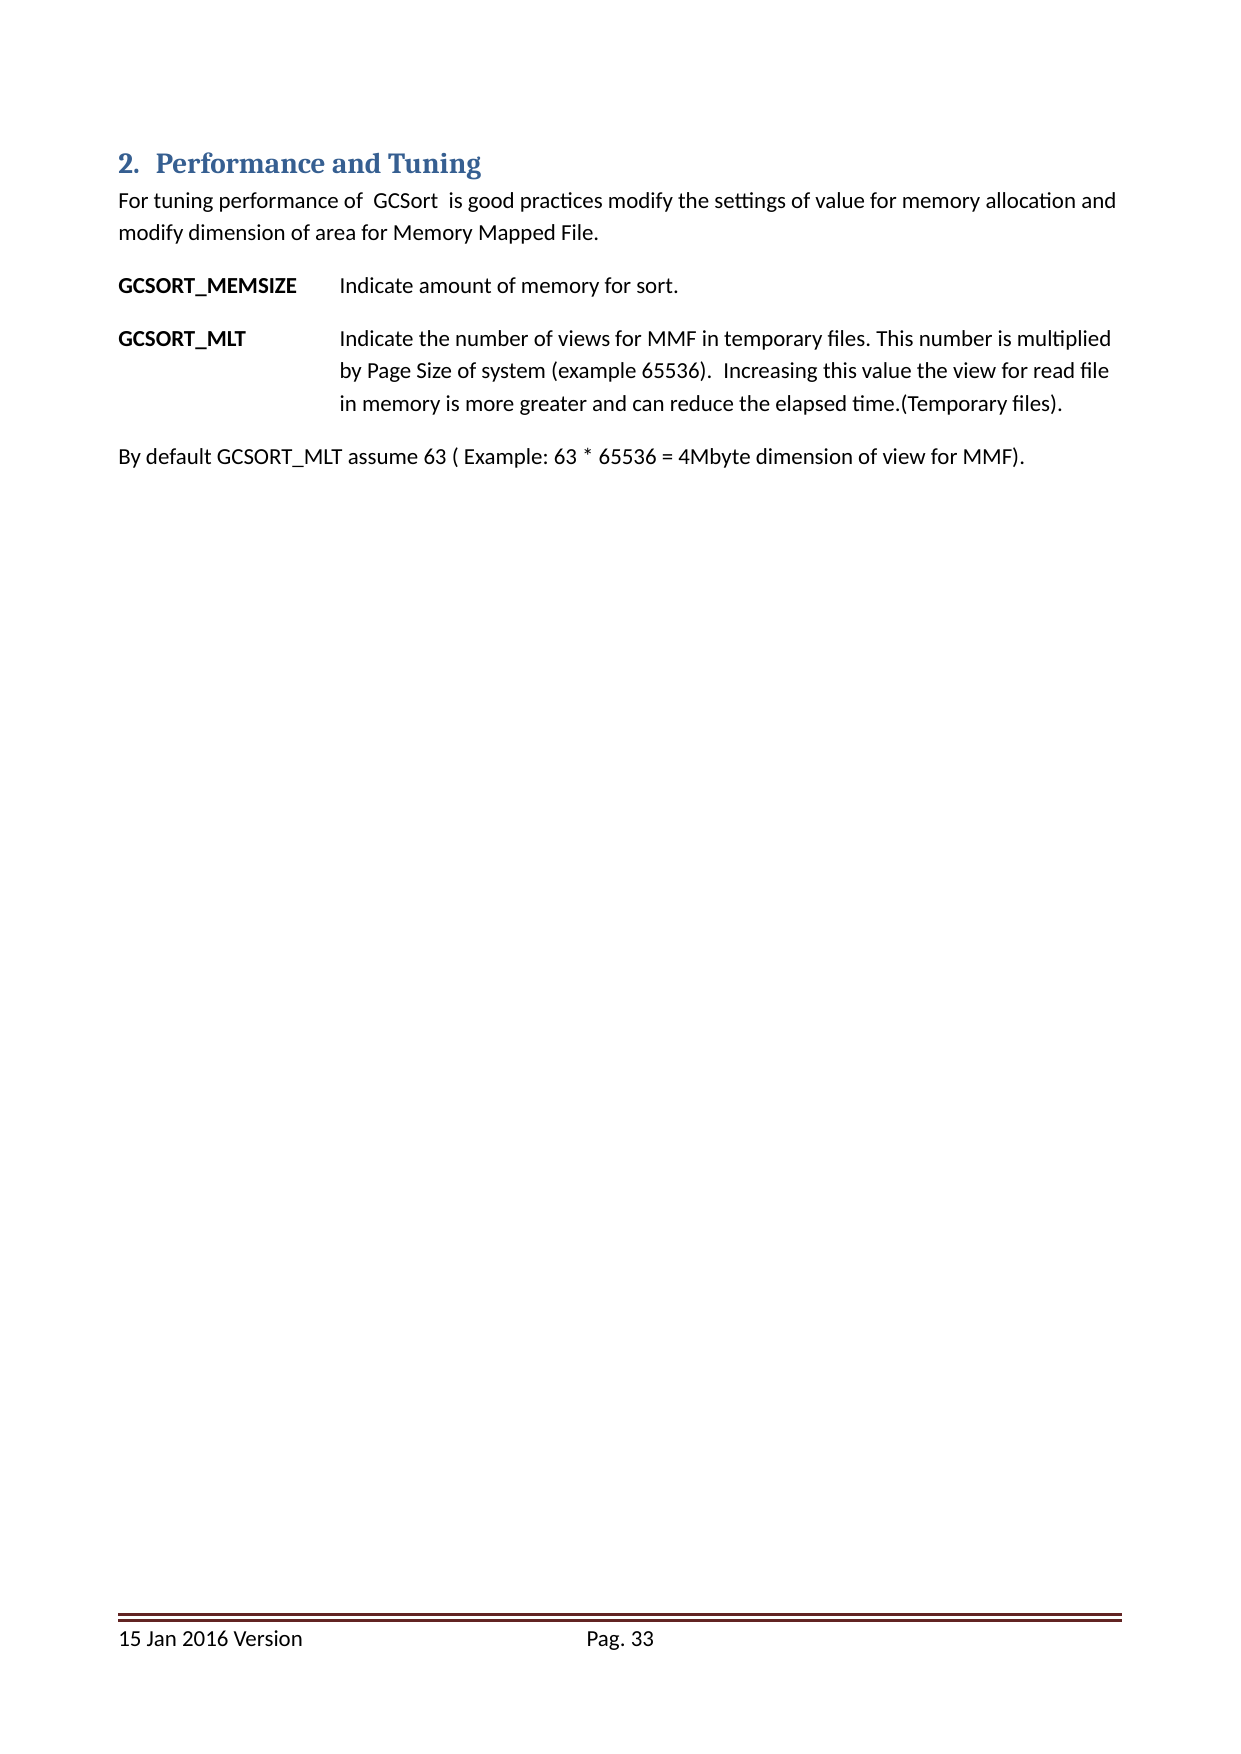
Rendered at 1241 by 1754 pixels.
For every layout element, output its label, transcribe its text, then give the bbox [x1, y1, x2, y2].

text GCSORT_MEMSIZE Indicate amount of memory for sort. [118, 271, 1122, 299]
text By default GCSORT_MLT assume 63 ( Example: 63 * 65536 = 4Mbyte dimension of view for MMF). [118, 442, 1122, 470]
text GCSORT_MLT Indicate the number of views for MMF in temporary files. This number is multiplied by Page Size of system (example 65536). Increasing this value the view for read file in memory is more greater and can reduce the elapsed time.(Temporary files). [118, 324, 1122, 417]
text For tuning performance of GCSort is good practices modify the settings of value for memory allocation and modify dimension of area for Memory Mapped File. [118, 186, 1122, 246]
list Performance and Tuning [118, 148, 1122, 181]
